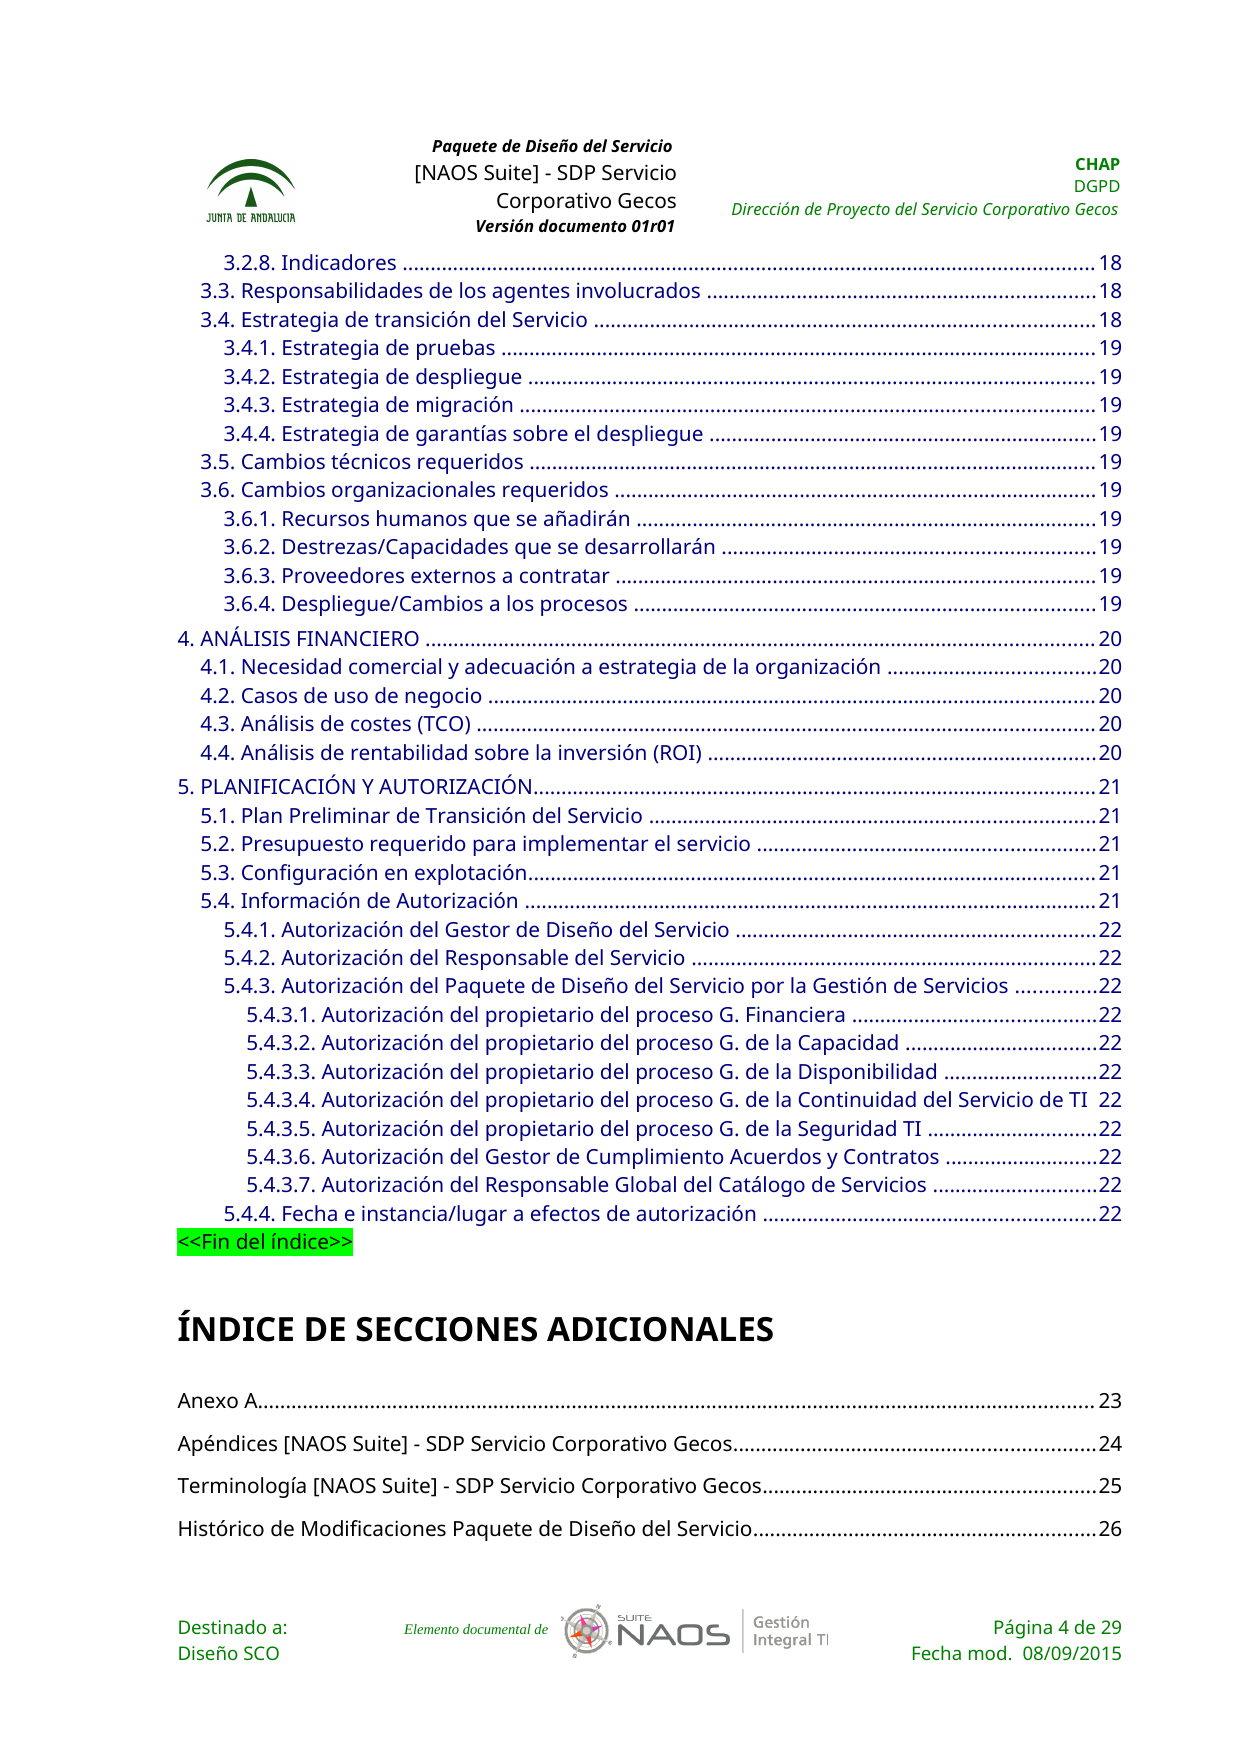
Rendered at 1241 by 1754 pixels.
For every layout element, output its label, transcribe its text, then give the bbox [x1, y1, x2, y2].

text 5.4.3.7. Autorización del Responsable Global del Catálogo de Servicios 22 [246, 1171, 1122, 1199]
text 4.2. Casos de uso de negocio 20 [200, 681, 1122, 709]
text 5.4.1. Autorización del Gestor de Diseño del Servicio 22 [223, 915, 1122, 943]
text 5.4.3. Autorización del Paquete de Diseño del Servicio por la Gestión de Servicios 22 [223, 972, 1122, 1000]
text 3.6.1. Recursos humanos que se añadirán 19 [223, 504, 1122, 532]
text 5.4.3.2. Autorización del propietario del proceso G. de la Capacidad 22 [246, 1028, 1122, 1057]
text 3.4.1. Estrategia de pruebas 19 [223, 333, 1122, 362]
text 4.4. Análisis de rentabilidad sobre la inversión (ROI) 20 [200, 738, 1122, 766]
text 5.4.3.4. Autorización del propietario del proceso G. de la Continuidad del Servicio de TI 22 [246, 1085, 1122, 1114]
text 3.6. Cambios organizacionales requeridos 19 [200, 476, 1122, 504]
text 3.3. Responsabilidades de los agentes involucrados 18 [200, 277, 1122, 305]
text 5.4.3.1. Autorización del propietario del proceso G. Financiera 22 [246, 1000, 1122, 1028]
text 3.6.4. Despliegue/Cambios a los procesos 19 [223, 589, 1122, 618]
text 3.5. Cambios técnicos requeridos 19 [200, 447, 1122, 476]
picture [201, 159, 298, 226]
text 5.4.2. Autorización del Responsable del Servicio 22 [223, 943, 1122, 972]
text 4.1. Necesidad comercial y adecuación a estrategia de la organización 20 [200, 652, 1122, 681]
text 5.4.3.3. Autorización del propietario del proceso G. de la Disponibilidad 22 [246, 1057, 1122, 1085]
text 5.4.4. Fecha e instancia/lugar a efectos de autorización 22 [223, 1199, 1122, 1227]
text Terminología [NAOS Suite] - SDP Servicio Corporativo Gecos 25 [177, 1471, 1122, 1500]
text 5.4.3.5. Autorización del propietario del proceso G. de la Seguridad TI 22 [246, 1114, 1122, 1142]
text Anexo A 23 [177, 1386, 1122, 1414]
text Apéndices [NAOS Suite] - SDP Servicio Corporativo Gecos 24 [177, 1429, 1122, 1457]
text 5.2. Presupuesto requerido para implementar el servicio 21 [200, 829, 1122, 858]
text 3.6.2. Destrezas/Capacidades que se desarrollarán 19 [223, 532, 1122, 561]
picture [560, 1604, 829, 1658]
text 3.4.3. Estrategia de migración 19 [223, 390, 1122, 419]
text 5.3. Configuración en explotación 21 [200, 858, 1122, 886]
text 4. Análisis financiero 20 [177, 624, 1122, 652]
subtitle Índice de secciones adicionales [177, 1306, 1122, 1352]
text 3.4. Estrategia de transición del Servicio 18 [200, 305, 1122, 333]
text 3.6.3. Proveedores externos a contratar 19 [223, 561, 1122, 589]
text 5.1. Plan Preliminar de Transición del Servicio 21 [200, 801, 1122, 829]
text 3.4.4. Estrategia de garantías sobre el despliegue 19 [223, 419, 1122, 447]
text 5.4.3.6. Autorización del Gestor de Cumplimiento Acuerdos y Contratos 22 [246, 1142, 1122, 1171]
text 4.3. Análisis de costes (TCO) 20 [200, 709, 1122, 738]
text 5. Planificación Y Autorización 21 [177, 772, 1122, 801]
text 3.4.2. Estrategia de despliegue 19 [223, 362, 1122, 390]
text Histórico de Modificaciones Paquete de Diseño del Servicio 26 [177, 1514, 1122, 1542]
text <<Fin del índice>> [177, 1227, 1122, 1256]
text 5.4. Información de Autorización 21 [200, 886, 1122, 915]
text 3.2.8. Indicadores 18 [223, 248, 1122, 277]
